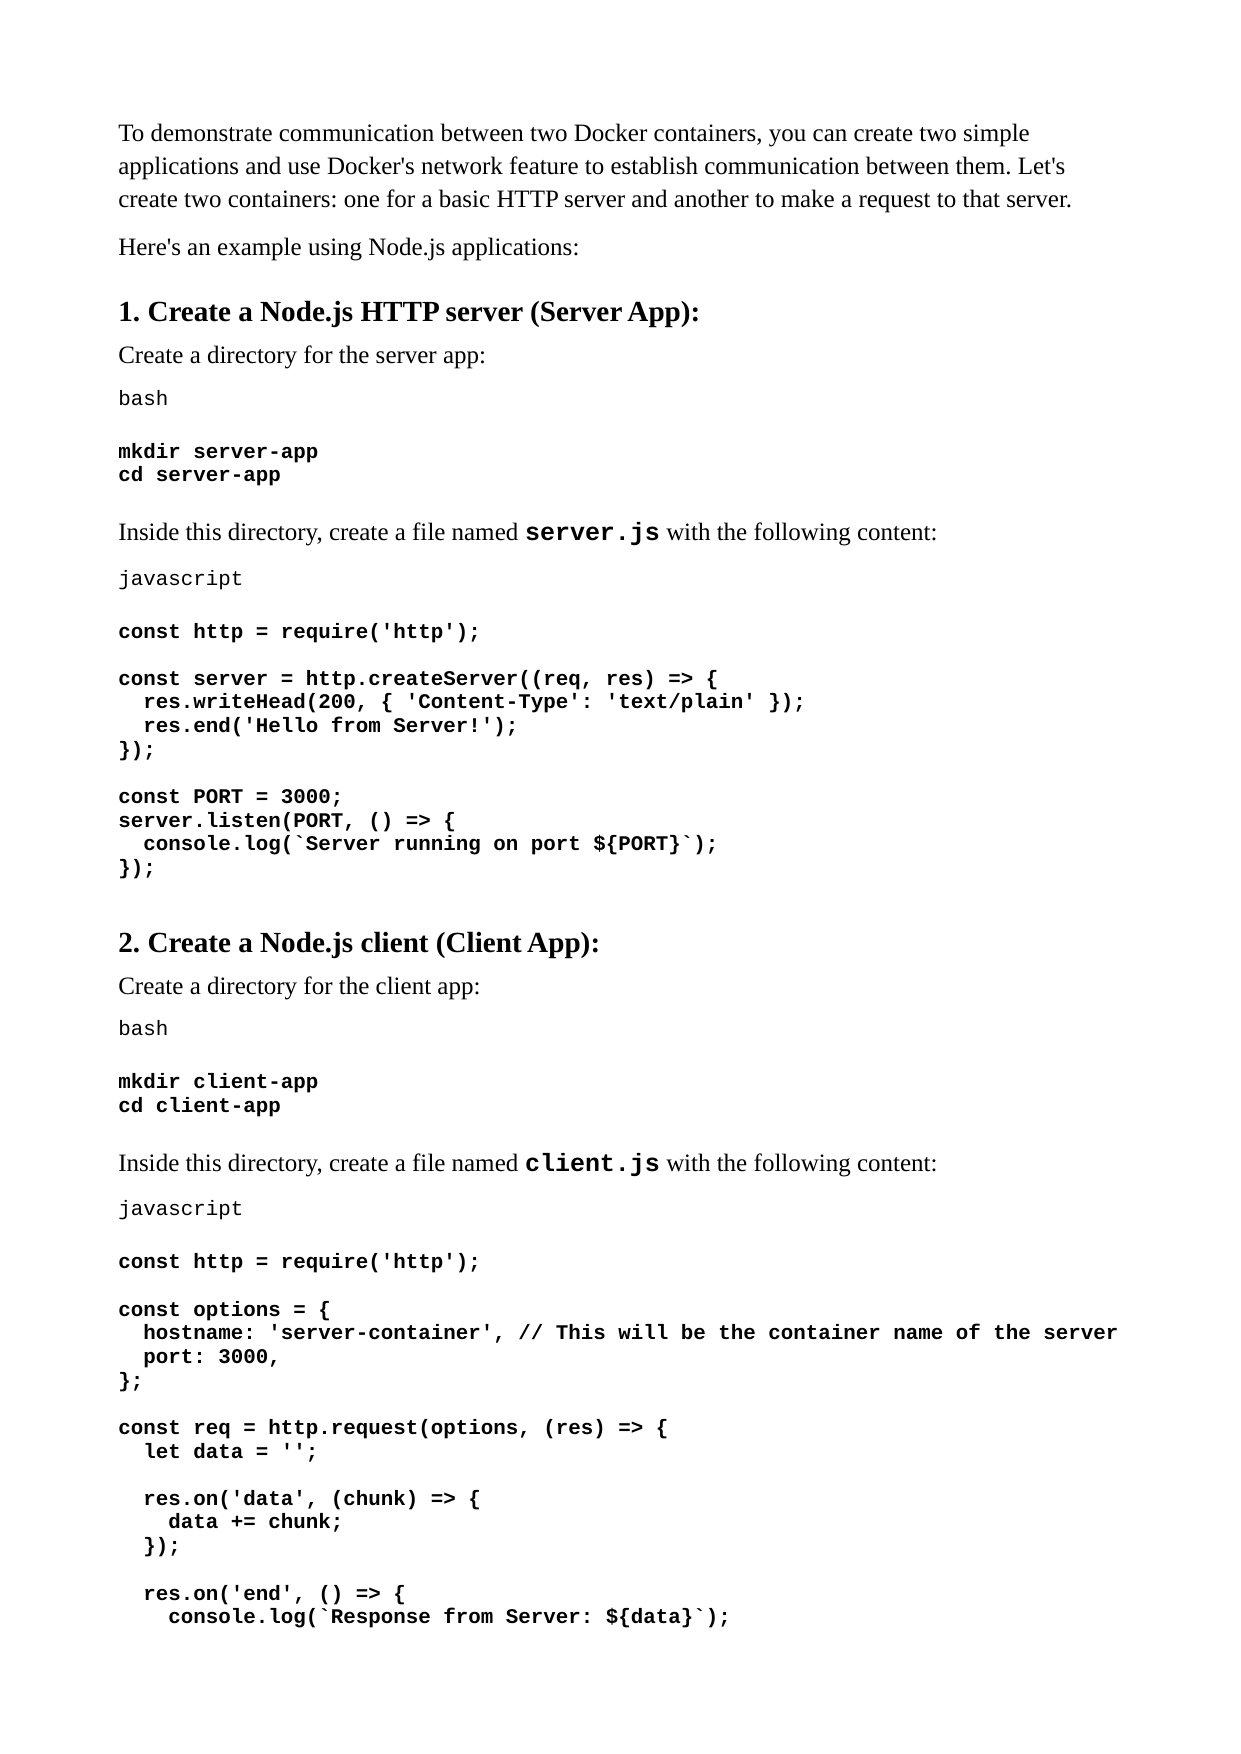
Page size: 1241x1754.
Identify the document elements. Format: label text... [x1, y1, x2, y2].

text javascript [118, 567, 1122, 591]
text bash [118, 388, 1122, 411]
text Inside this directory, create a file named client.js with the following content: [118, 1148, 1122, 1179]
text res.on('data', (chunk) => { [118, 1488, 1122, 1512]
text mkdir server-app [118, 441, 1122, 464]
text console.log(`Server running on port ${PORT}`); [118, 833, 1122, 857]
text }); [118, 1535, 1122, 1559]
text javascript [118, 1198, 1122, 1222]
text data += chunk; [118, 1512, 1122, 1535]
text Create a directory for the client app: [118, 971, 1122, 999]
text const req = http.request(options, (res) => { [118, 1417, 1122, 1441]
text res.end('Hello from Server!'); [118, 715, 1122, 739]
text res.on('end', () => { [118, 1582, 1122, 1606]
text Here's an example using Node.js applications: [118, 232, 1122, 261]
text res.writeHead(200, { 'Content-Type': 'text/plain' }); [118, 692, 1122, 715]
text const PORT = 3000; [118, 786, 1122, 810]
text bash [118, 1018, 1122, 1042]
text const http = require('http'); [118, 1251, 1122, 1275]
text console.log(`Response from Server: ${data}`); [118, 1606, 1122, 1630]
text let data = ''; [118, 1441, 1122, 1464]
text port: 3000, [118, 1346, 1122, 1370]
text Inside this directory, create a file named server.js with the following content: [118, 517, 1122, 548]
text const server = http.createServer((req, res) => { [118, 668, 1122, 692]
text cd client-app [118, 1095, 1122, 1119]
text server.listen(PORT, () => { [118, 810, 1122, 833]
text hostname: 'server-container', // This will be the container name of the server [118, 1322, 1122, 1346]
text }); [118, 739, 1122, 762]
text To demonstrate communication between two Docker containers, you can create two simple applications and use Docker's network feature to establish communication between them. Let's create two containers: one for a basic HTTP server and another to make a request to that server. [118, 118, 1122, 213]
subtitle 2. Create a Node.js client (Client App): [118, 925, 1122, 958]
text }); [118, 857, 1122, 881]
text mkdir client-app [118, 1072, 1122, 1095]
text const http = require('http'); [118, 621, 1122, 644]
text const options = { [118, 1299, 1122, 1322]
subtitle 1. Create a Node.js HTTP server (Server App): [118, 294, 1122, 327]
text Create a directory for the server app: [118, 340, 1122, 369]
text cd server-app [118, 464, 1122, 488]
text }; [118, 1370, 1122, 1393]
